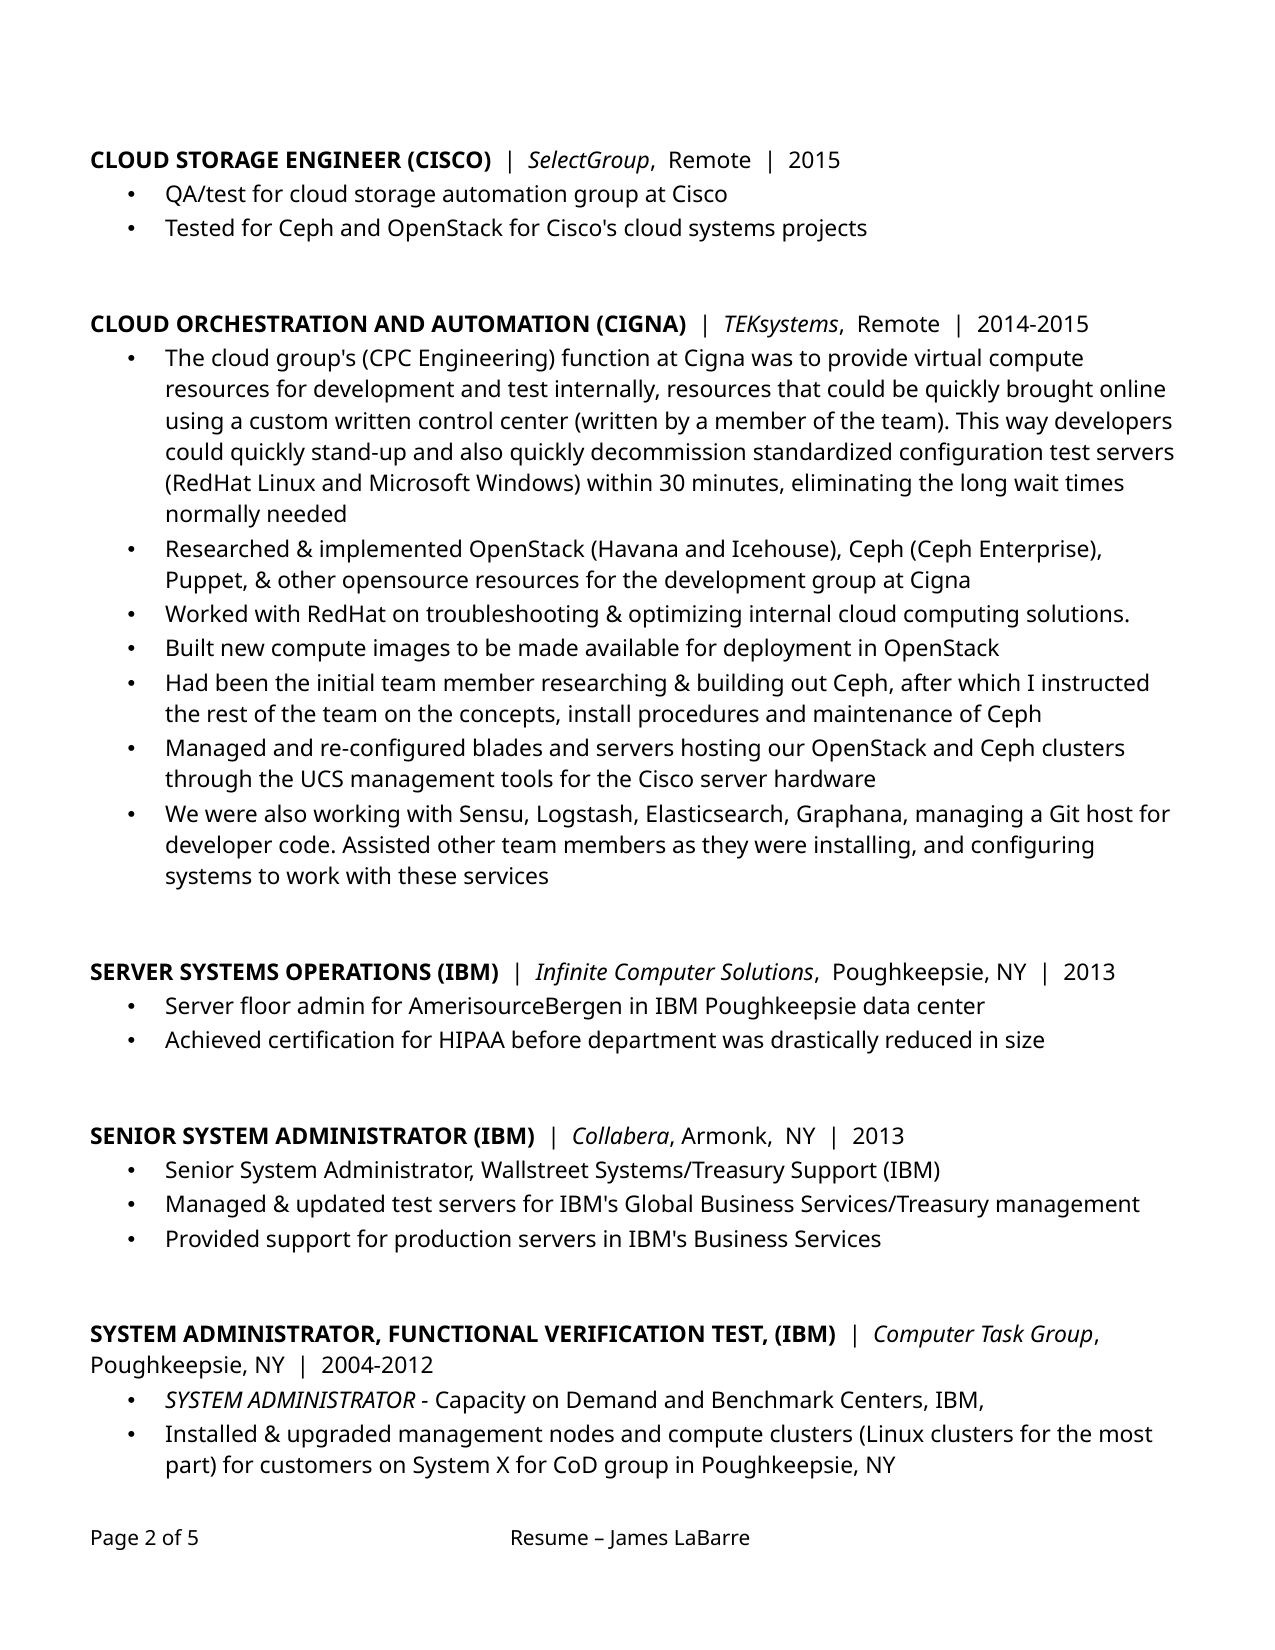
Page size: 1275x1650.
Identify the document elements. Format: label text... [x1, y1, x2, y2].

text SYSTEM ADMINISTRATOR, FUNCTIONAL VERIFICATION TEST, (IBM) | Computer Task Group, Poughkeepsie, NY | 2004-2012 [90, 1318, 1185, 1381]
list Had been the initial team member researching & building out Ceph, after which I instructed the rest of the team on the concepts, install procedures and maintenance of Ceph [127, 667, 1185, 729]
list Senior System Administrator, Wallstreet Systems/Treasury Support (IBM) [127, 1154, 1185, 1185]
text SERVER SYSTEMS OPERATIONS (IBM) | Infinite Computer Solutions, Poughkeepsie, NY | 2013 [90, 956, 1185, 987]
text CLOUD ORCHESTRATION AND AUTOMATION (CIGNA) | TEKsystems, Remote | 2014-2015 [90, 308, 1185, 339]
list Installed & upgraded management nodes and compute clusters (Linux clusters for the most part) for customers on System X for CoD group in Poughkeepsie, NY [127, 1418, 1185, 1480]
list QA/test for cloud storage automation group at Cisco [127, 178, 1185, 209]
text SENIOR SYSTEM ADMINISTRATOR (IBM) | Collabera, Armonk, NY | 2013 [90, 1120, 1185, 1151]
list Built new compute images to be made available for deployment in OpenStack [127, 632, 1185, 664]
list The cloud group's (CPC Engineering) function at Cigna was to provide virtual compute resources for development and test internally, resources that could be quickly brought online using a custom written control center (written by a member of the team). This way developers could quickly stand-up and also quickly decommission standardized configuration test servers (RedHat Linux and Microsoft Windows) within 30 minutes, eliminating the long wait times normally needed [127, 342, 1185, 529]
list Researched & implemented OpenStack (Havana and Icehouse), Ceph (Ceph Enterprise), Puppet, & other opensource resources for the development group at Cigna [127, 533, 1185, 595]
list Server floor admin for AmerisourceBergen in IBM Poughkeepsie data center [127, 990, 1185, 1021]
text CLOUD STORAGE ENGINEER (CISCO) | SelectGroup, Remote | 2015 [90, 144, 1185, 175]
list Tested for Ceph and OpenStack for Cisco's cloud systems projects [127, 212, 1185, 243]
list Achieved certification for HIPAA before department was drastically reduced in size [127, 1024, 1185, 1056]
list Managed and re-configured blades and servers hosting our OpenStack and Ceph clusters through the UCS management tools for the Cisco server hardware [127, 732, 1185, 795]
list Provided support for production servers in IBM's Business Services [127, 1223, 1185, 1254]
list Managed & updated test servers for IBM's Global Business Services/Treasury management [127, 1188, 1185, 1219]
list We were also working with Sensu, Logstash, Elasticsearch, Graphana, managing a Git host for developer code. Assisted other team members as they were installing, and configuring systems to work with these services [127, 798, 1185, 891]
list SYSTEM ADMINISTRATOR - Capacity on Demand and Benchmark Centers, IBM, [127, 1384, 1185, 1415]
list Worked with RedHat on troubleshooting & optimizing internal cloud computing solutions. [127, 598, 1185, 629]
